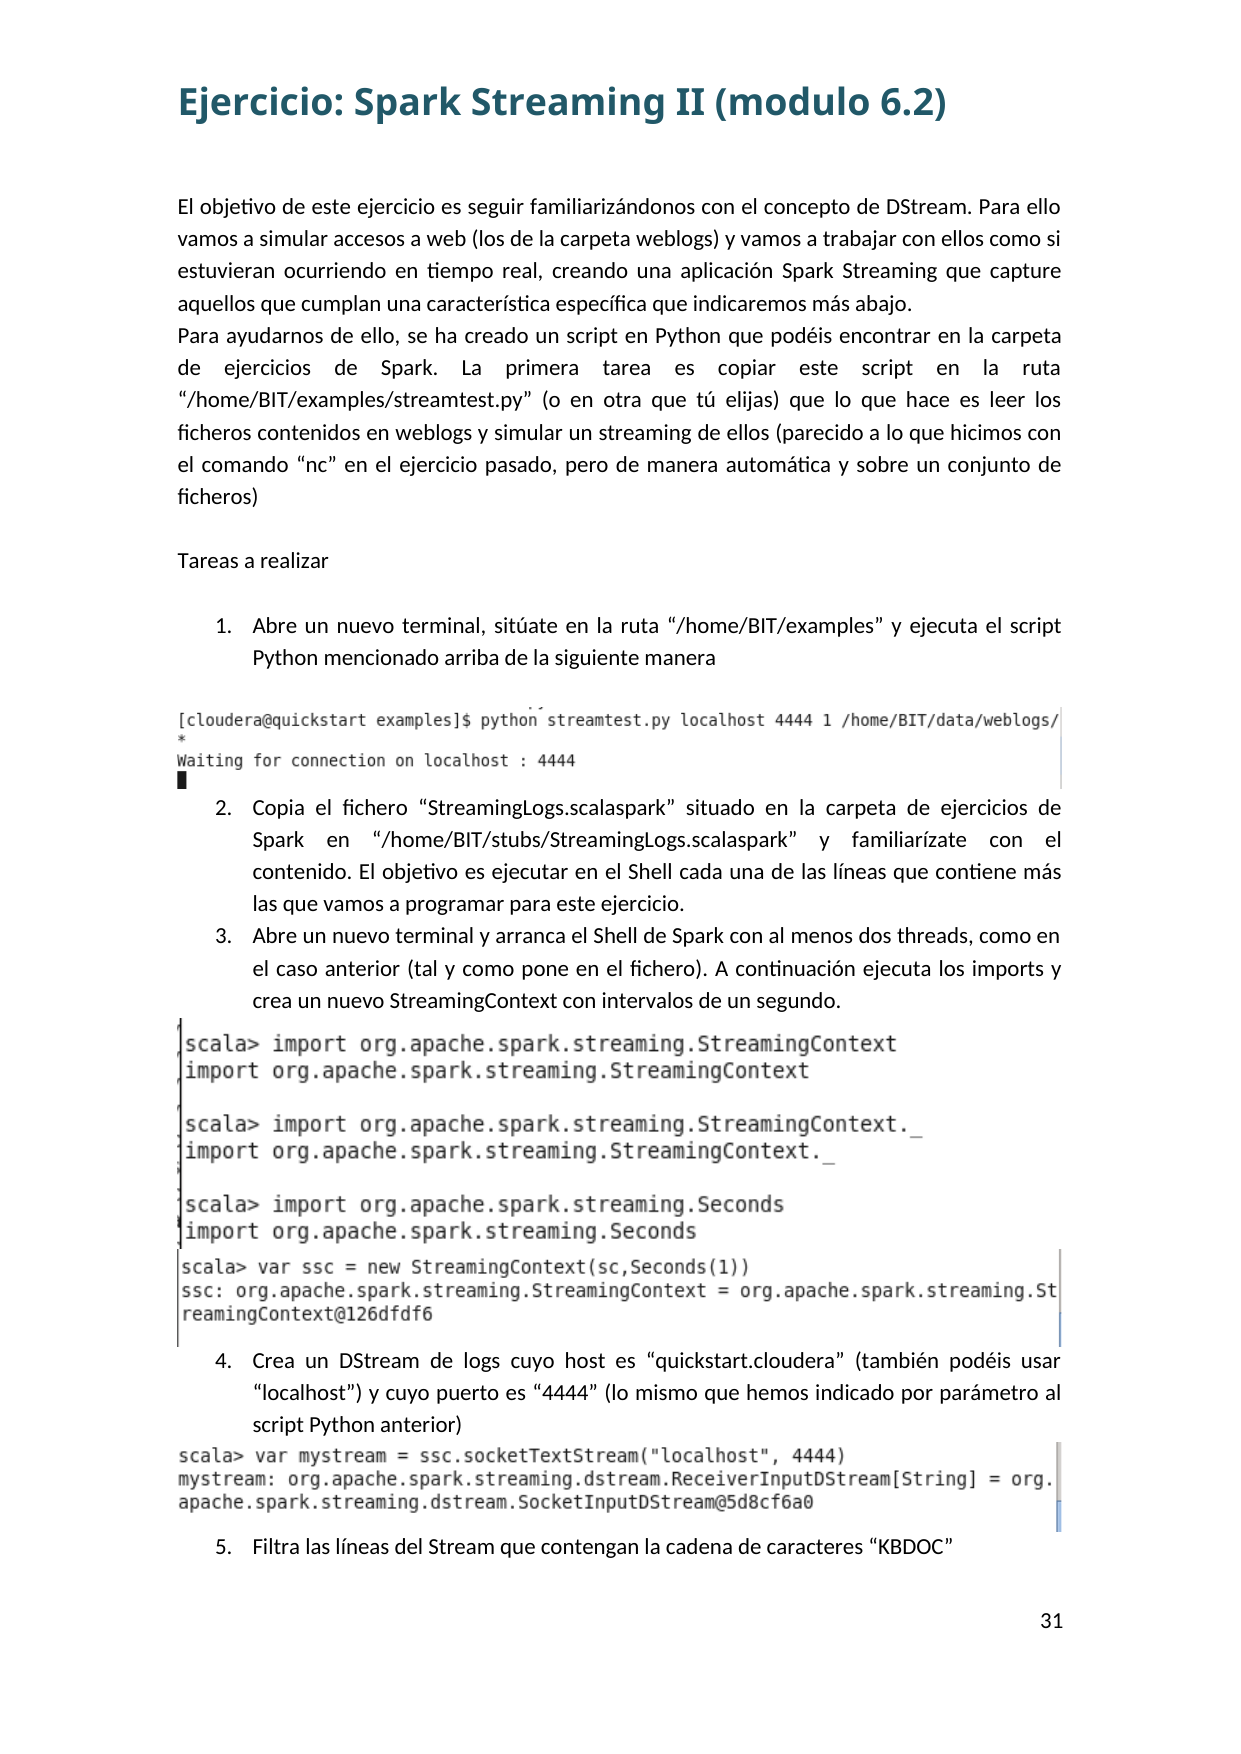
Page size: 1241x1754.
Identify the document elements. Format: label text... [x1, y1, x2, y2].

text Ejercicio: Spark Streaming II (modulo 6.2) [177, 75, 1063, 126]
list Crea un DStream de logs cuyo host es “quickstart.cloudera” (también podéis usar “localhost”) y cuyo puerto es “4444” (lo mismo que hemos indicado por parámetro al script Python anterior) [215, 1346, 1063, 1438]
text Tareas a realizar [177, 546, 1063, 574]
list Abre un nuevo terminal y arranca el Shell de Spark con al menos dos threads, como en el caso anterior (tal y como pone en el fichero). A continuación ejecuta los imports y crea un nuevo StreamingContext con intervalos de un segundo. [215, 921, 1063, 1014]
list Copia el fichero “StreamingLogs.scalaspark” situado en la carpeta de ejercicios de Spark en “/home/BIT/stubs/StreamingLogs.scalaspark” y familiarízate con el contenido. El objetivo es ejecutar en el Shell cada una de las líneas que contiene más las que vamos a programar para este ejercicio. [215, 793, 1063, 917]
list Filtra las líneas del Stream que contengan la cadena de caracteres “KBDOC” [215, 1532, 1063, 1560]
text El objetivo de este ejercicio es seguir familiarizándonos con el concepto de DStream. Para ello vamos a simular accesos a web (los de la carpeta weblogs) y vamos a trabajar con ellos como si estuvieran ocurriendo en tiempo real, creando una aplicación Spark Streaming que capture aquellos que cumplan una característica específica que indicaremos más abajo. [177, 192, 1063, 317]
text Para ayudarnos de ello, se ha creado un script en Python que podéis encontrar en la carpeta de ejercicios de Spark. La primera tarea es copiar este script en la ruta “/home/BIT/examples/streamtest.py” (o en otra que tú elijas) que lo que hace es leer los ficheros contenidos en weblogs y simular un streaming de ellos (parecido a lo que hicimos con el comando “nc” en el ejercicio pasado, pero de manera automática y sobre un conjunto de ficheros) [177, 321, 1063, 510]
list Abre un nuevo terminal, sitúate en la ruta “/home/BIT/examples” y ejecuta el script Python mencionado arriba de la siguiente manera [215, 611, 1063, 671]
